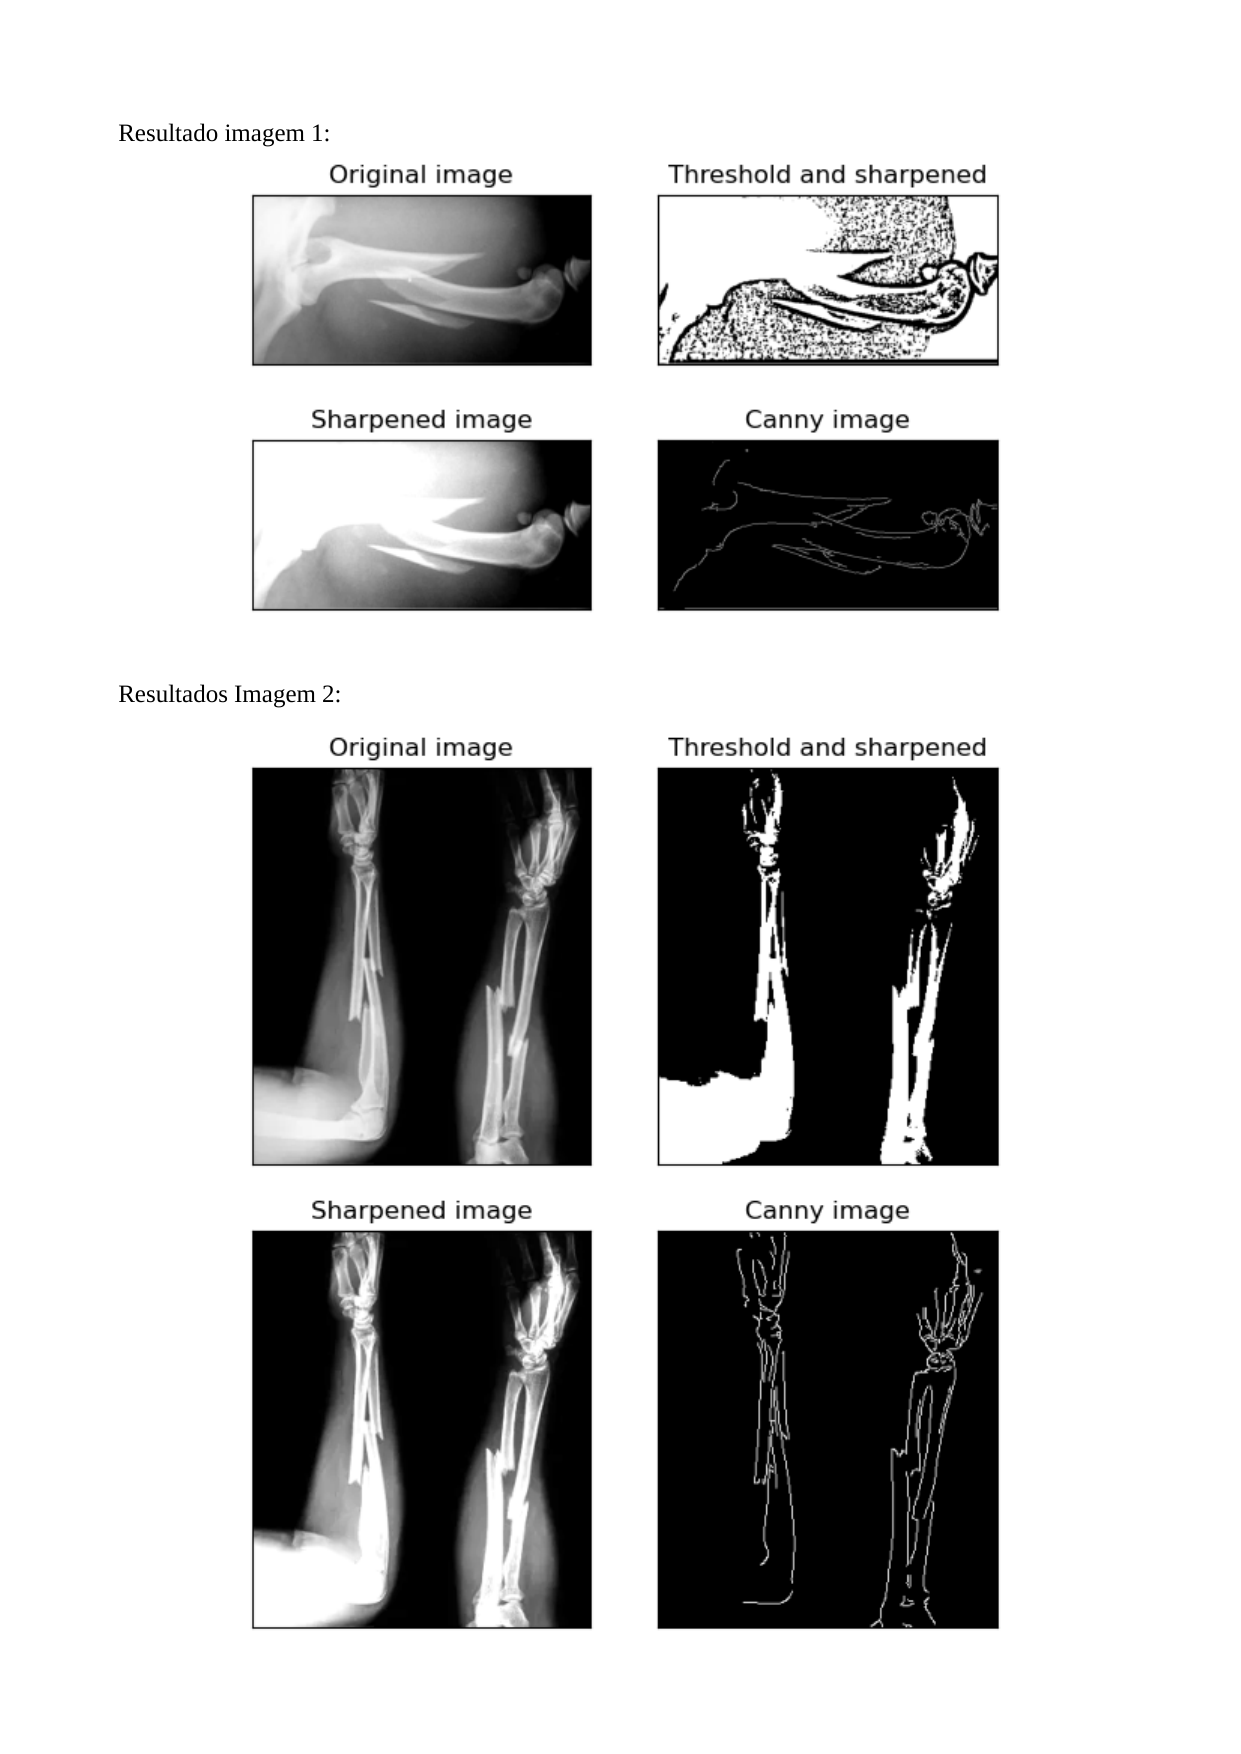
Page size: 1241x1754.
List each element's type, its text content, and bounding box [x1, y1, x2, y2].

text Resultado imagem 1: [118, 118, 1122, 147]
picture [230, 151, 1011, 387]
text Resultados Imagem 2: [118, 679, 1122, 707]
picture [230, 723, 1011, 1650]
picture [230, 395, 1011, 632]
